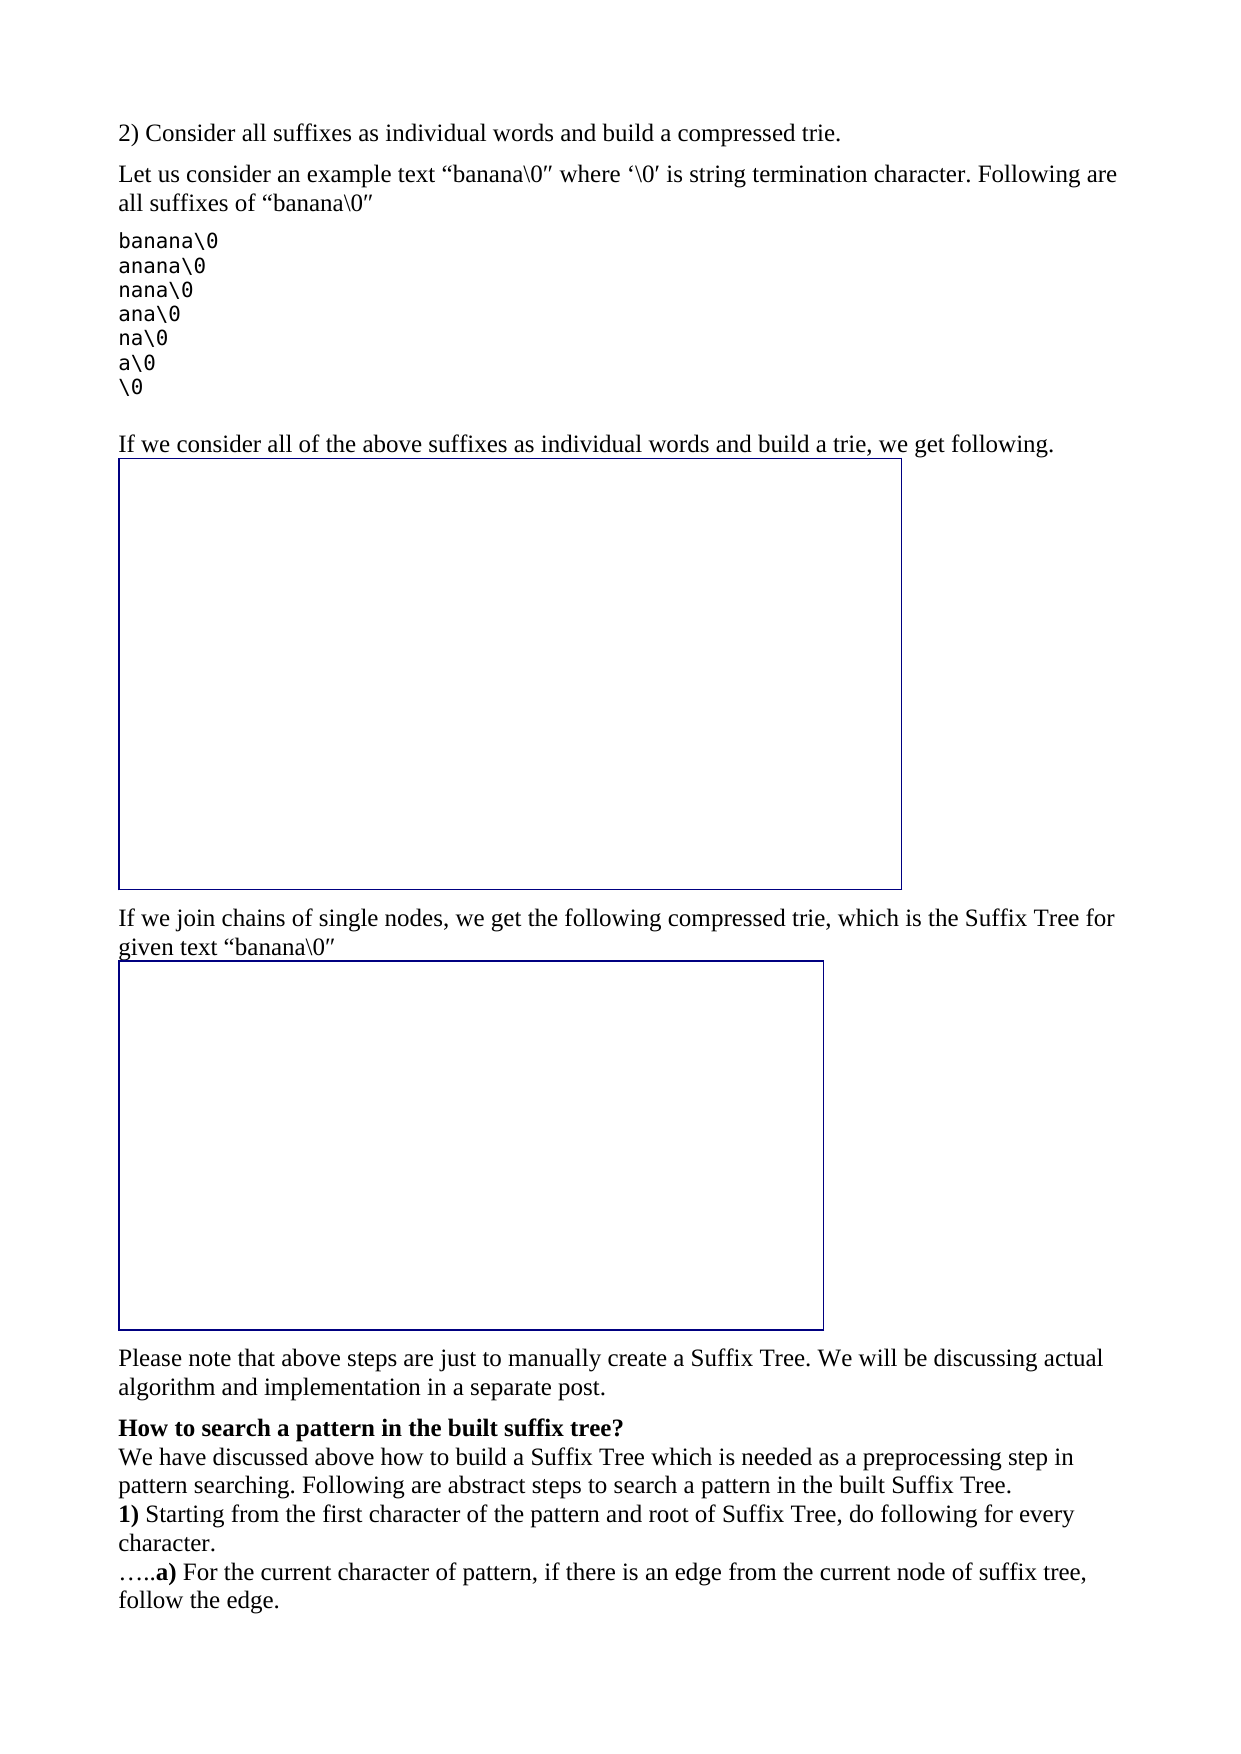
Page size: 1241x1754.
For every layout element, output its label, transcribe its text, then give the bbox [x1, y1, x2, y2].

text nana\0 [118, 278, 1122, 302]
text 2) Consider all suffixes as individual words and build a compressed trie. [118, 118, 1122, 147]
text anana\0 [118, 254, 1122, 278]
text ana\0 [118, 302, 1122, 326]
text If we join chains of single nodes, we get the following compressed trie, which is the Suffix Tree for given text “banana\0″ [118, 903, 1122, 1331]
text Please note that above steps are just to manually create a Suffix Tree. We will be discussing actual algorithm and implementation in a separate post. [118, 1343, 1122, 1401]
text banana\0 [118, 229, 1122, 254]
text \0 [118, 375, 1122, 399]
text Let us consider an example text “banana\0″ where ‘\0′ is string termination character. Following are all suffixes of “banana\0″ [118, 159, 1122, 217]
text How to search a pattern in the built suffix tree? We have discussed above how to build a Suffix Tree which is needed as a preprocessing step in pattern searching. Following are abstract steps to search a pattern in the built Suffix Tree. 1) Starting from the first character of the pattern and root of Suffix Tree, do following for every character. …..a) For the current character of pattern, if there is an edge from the current node of suffix tree, follow the edge. [118, 1413, 1122, 1614]
text na\0 [118, 326, 1122, 351]
text If we consider all of the above suffixes as individual words and build a trie, we get following. [118, 429, 1122, 890]
text a\0 [118, 351, 1122, 375]
